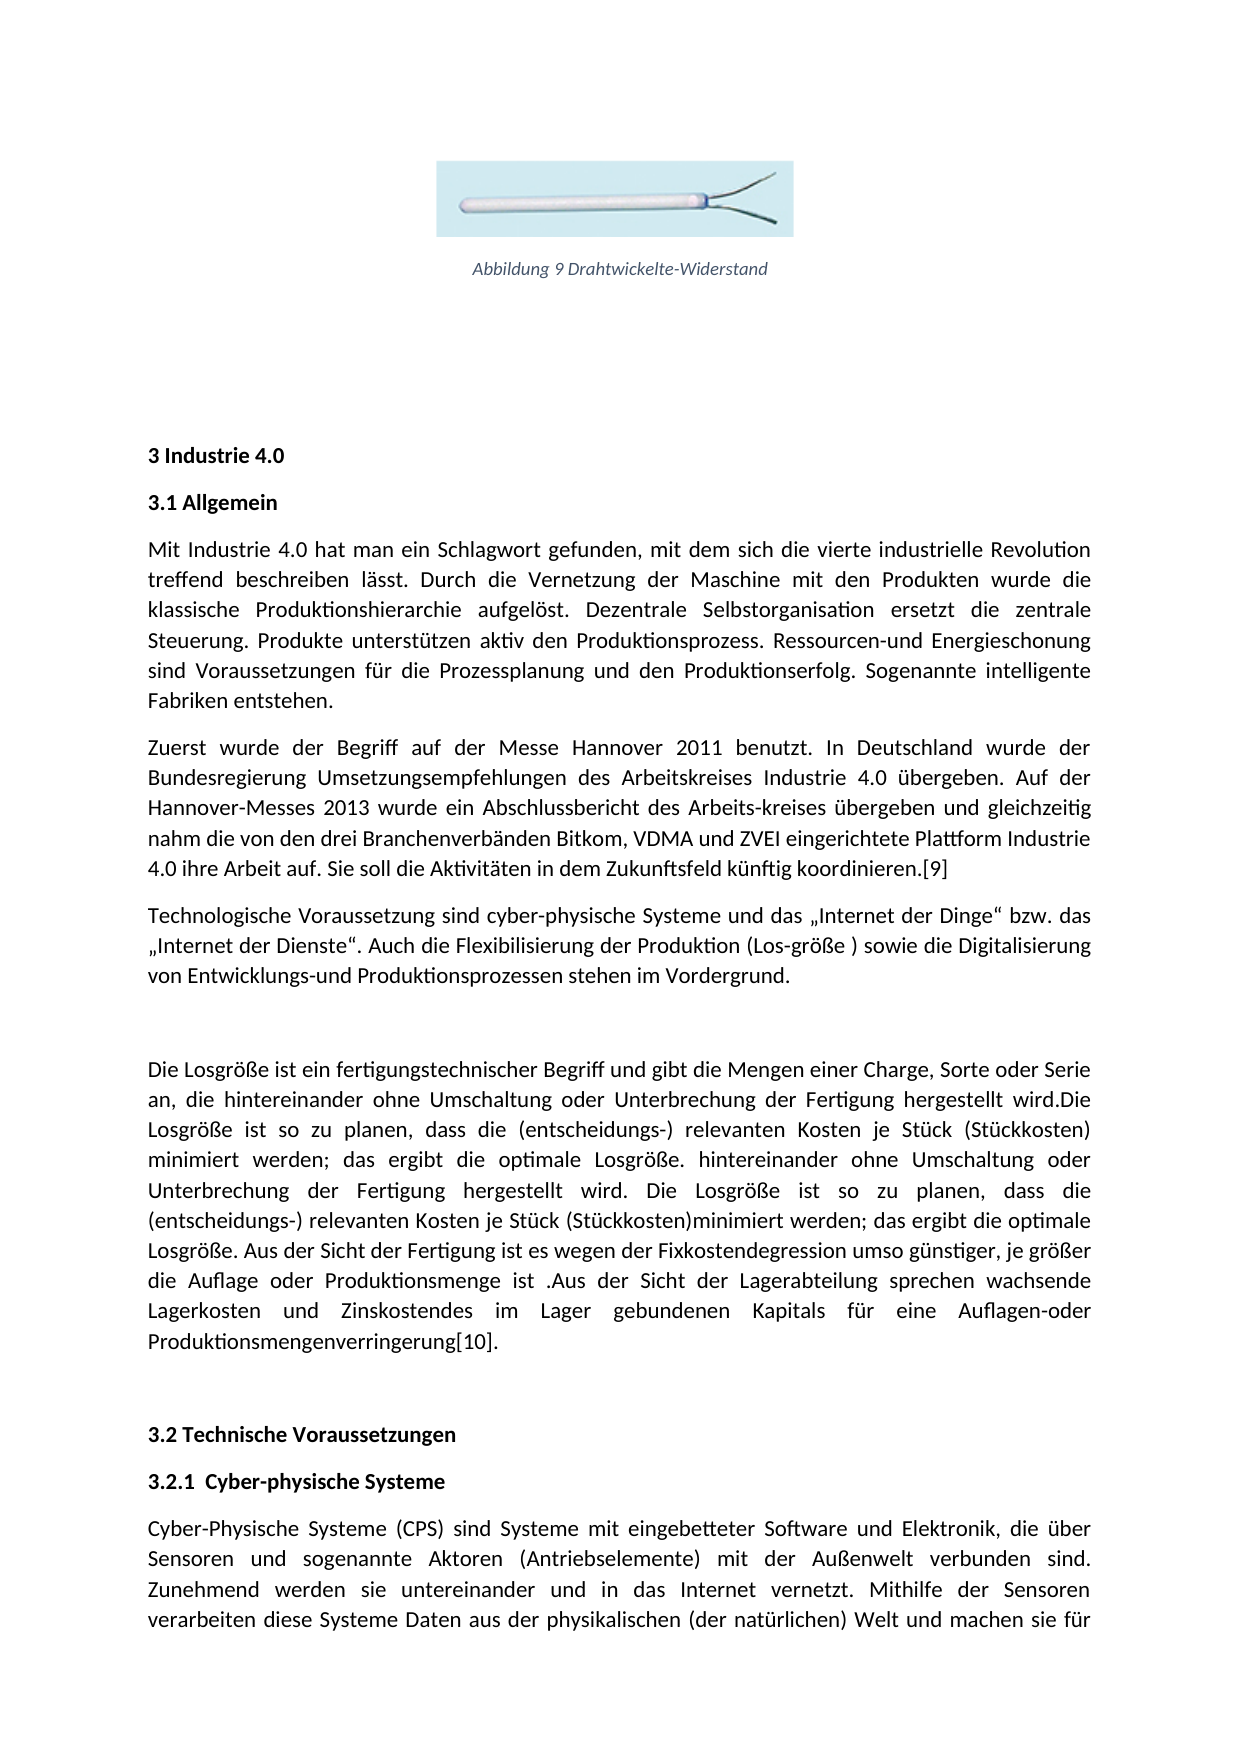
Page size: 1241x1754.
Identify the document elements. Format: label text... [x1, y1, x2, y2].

text 3.1 Allgemein [148, 488, 1093, 516]
text Abbildung 9 Drahtwickelte-Widerstand [148, 257, 1093, 280]
text Zuerst wurde der Begriff auf der Messe Hannover 2011 benutzt. In Deutschland wurde der Bundesregierung Umsetzungsempfehlungen des Arbeitskreises Industrie 4.0 übergeben. Auf der Hannover-Messes 2013 wurde ein Abschlussbericht des Arbeits-kreises übergeben und gleichzeitig nahm die von den drei Branchenverbänden Bitkom, VDMA und ZVEI eingerichtete Plattform Industrie 4.0 ihre Arbeit auf. Sie soll die Aktivitäten in dem Zukunftsfeld künftig koordinieren.[9] [148, 733, 1093, 882]
text Die Losgröße ist ein fertigungstechnischer Begriff und gibt die Mengen einer Charge, Sorte oder Serie an, die hintereinander ohne Umschaltung oder Unterbrechung der Fertigung hergestellt wird.Die Losgröße ist so zu planen, dass die (entscheidungs-) relevanten Kosten je Stück (Stückkosten) minimiert werden; das ergibt die optimale Losgröße. hintereinander ohne Umschaltung oder Unterbrechung der Fertigung hergestellt wird. Die Losgröße ist so zu planen, dass die (entscheidungs-) relevanten Kosten je Stück (Stückkosten)minimiert werden; das ergibt die optimale Losgröße. Aus der Sicht der Fertigung ist es wegen der Fixkostendegression umso günstiger, je größer die Auflage oder Produktionsmenge ist .Aus der Sicht der Lagerabteilung sprechen wachsende Lagerkosten und Zinskostendes im Lager gebundenen Kapitals für eine Auflagen-oder Produktionsmengenverringerung[10]. [148, 1055, 1093, 1355]
picture [432, 147, 808, 237]
text 3 Industrie 4.0 [148, 441, 1093, 469]
text Mit Industrie 4.0 hat man ein Schlagwort gefunden, mit dem sich die vierte industrielle Revolution treffend beschreiben lässt. Durch die Vernetzung der Maschine mit den Produkten wurde die klassische Produktionshierarchie aufgelöst. Dezentrale Selbstorganisation ersetzt die zentrale Steuerung. Produkte unterstützen aktiv den Produktionsprozess. Ressourcen-und Energieschonung sind Voraussetzungen für die Prozessplanung und den Produktionserfolg. Sogenannte intelligente Fabriken entstehen. [148, 535, 1093, 714]
text 3.2 Technische Voraussetzungen [148, 1421, 1093, 1449]
text Technologische Voraussetzung sind cyber-physische Systeme und das „Internet der Dinge“ bzw. das „Internet der Dienste“. Auch die Flexibilisierung der Produktion (Los-größe ) sowie die Digitalisierung von Entwicklungs-und Produktionsprozessen stehen im Vordergrund. [148, 901, 1093, 989]
text Cyber-Physische Systeme (CPS) sind Systeme mit eingebetteter Software und Elektronik, die über Sensoren und sogenannte Aktoren (Antriebselemente) mit der Außenwelt verbunden sind. Zunehmend werden sie untereinander und in das Internet vernetzt. Mithilfe der Sensoren verarbeiten diese Systeme Daten aus der physikalischen (der natürlichen) Welt und machen sie für [148, 1514, 1093, 1633]
text 3.2.1 Cyber-physische Systeme [148, 1467, 1093, 1496]
